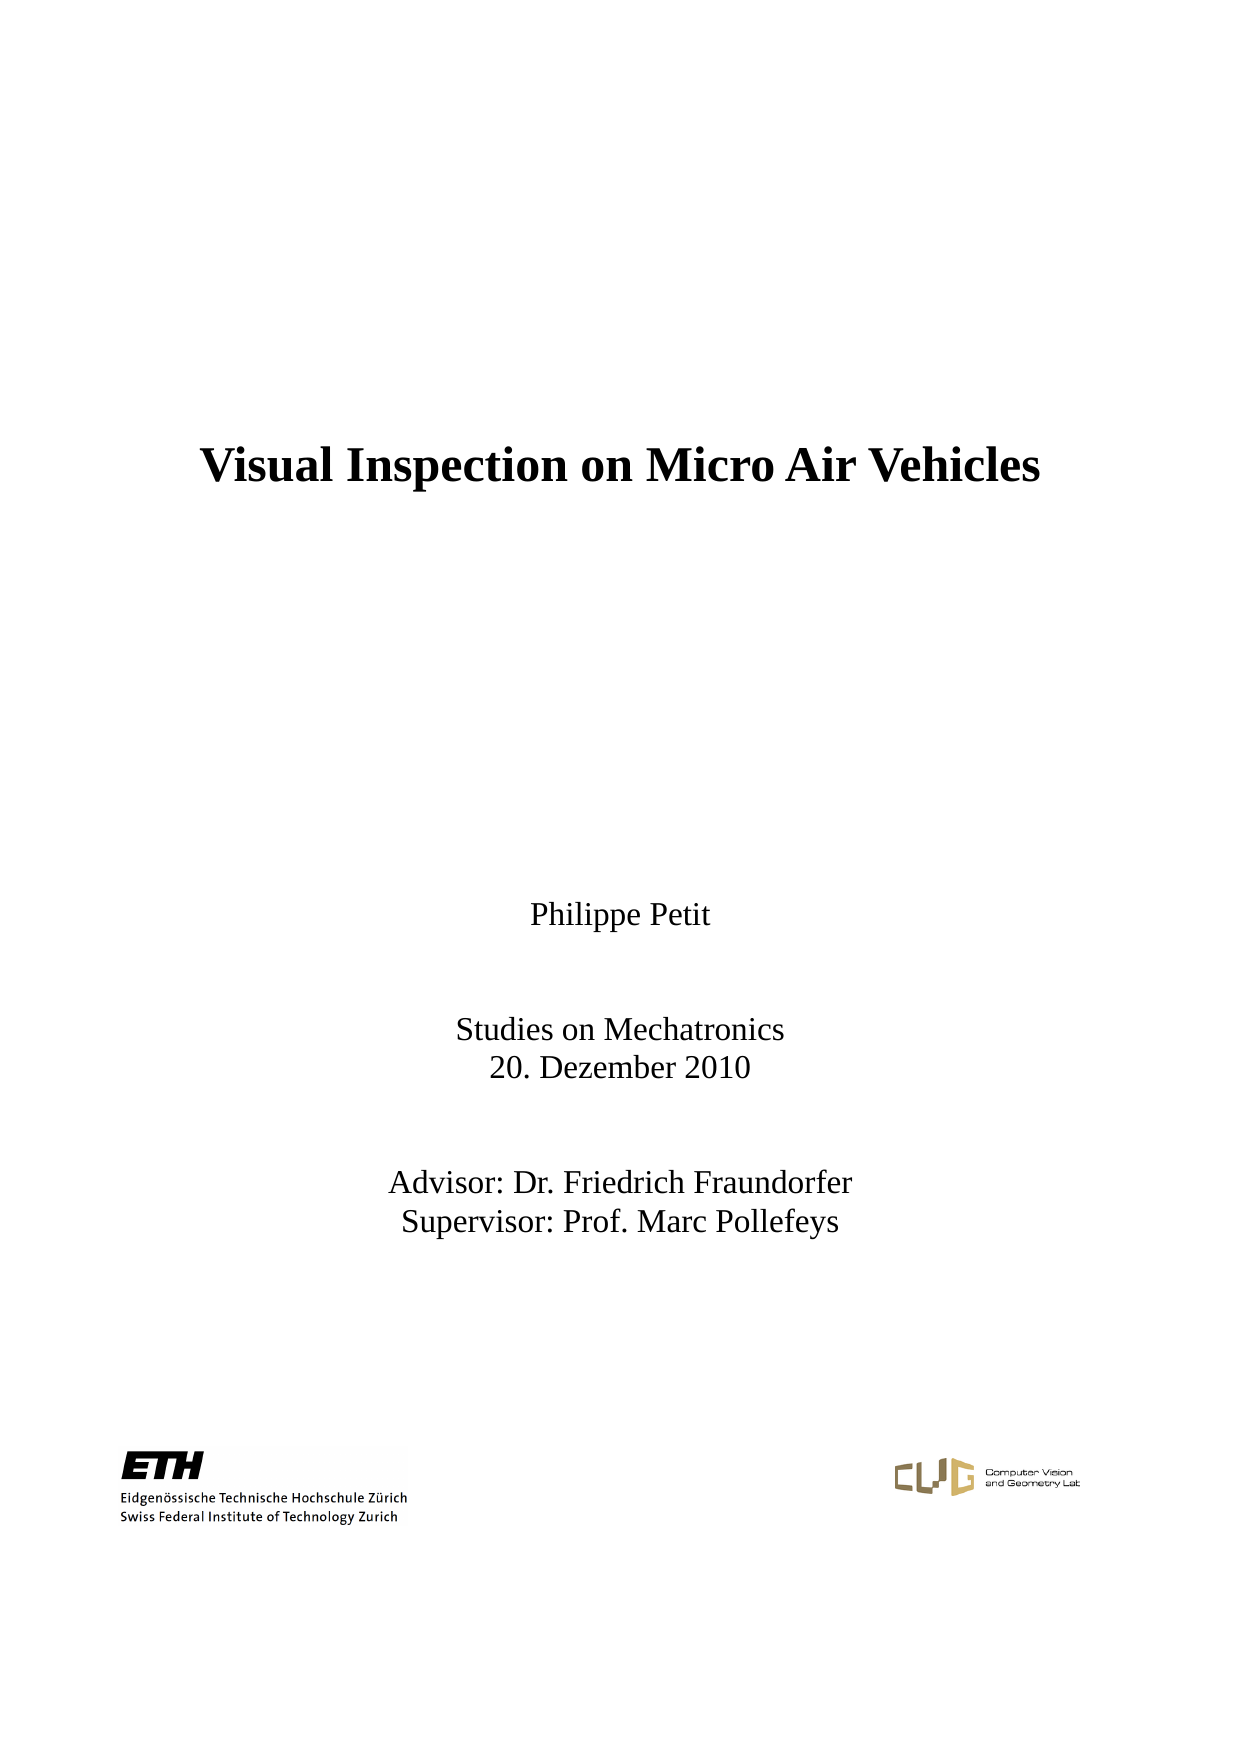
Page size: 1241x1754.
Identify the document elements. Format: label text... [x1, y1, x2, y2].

text Supervisor: Prof. Marc Pollefeys [118, 1201, 1122, 1239]
text Visual Inspection on Micro Air Vehicles [118, 434, 1122, 492]
picture [895, 1458, 1080, 1496]
text Advisor: Dr. Friedrich Fraundorfer [118, 1163, 1122, 1201]
text Studies on Mechatronics [118, 1009, 1122, 1048]
text Philippe Petit [118, 894, 1122, 933]
text 20. Dezember 2010 [118, 1048, 1122, 1086]
